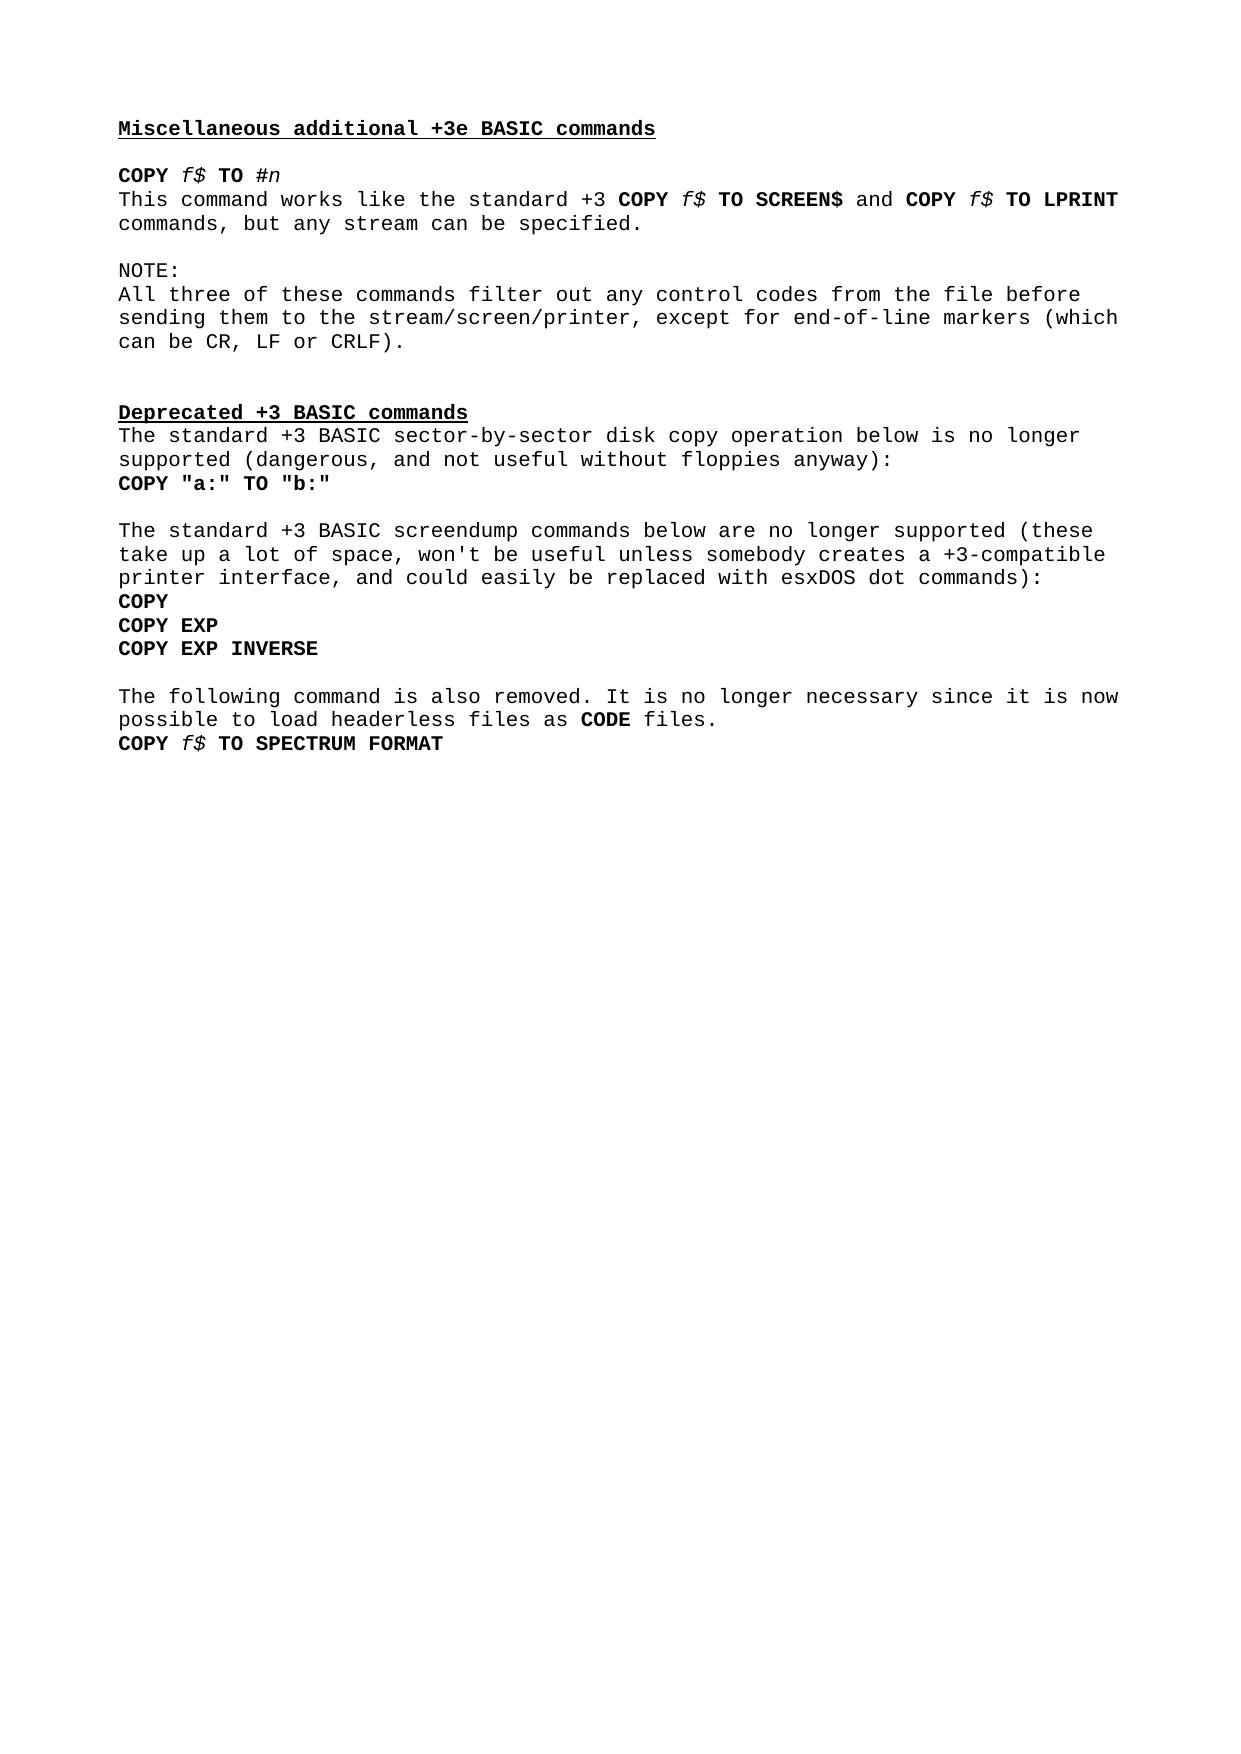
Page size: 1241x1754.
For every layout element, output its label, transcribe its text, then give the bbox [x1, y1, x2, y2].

text The standard +3 BASIC sector-by-sector disk copy operation below is no longer supported (dangerous, and not useful without floppies anyway): [118, 426, 1122, 473]
text COPY f$ TO #n [118, 165, 1122, 189]
text COPY [118, 591, 1122, 615]
text COPY EXP [118, 615, 1122, 638]
text NOTE: [118, 260, 1122, 284]
text COPY EXP INVERSE [118, 638, 1122, 662]
text COPY f$ TO SPECTRUM FORMAT [118, 733, 1122, 757]
text All three of these commands filter out any control codes from the file before sending them to the stream/screen/printer, except for end-of-line markers (which can be CR, LF or CRLF). [118, 284, 1122, 354]
text Miscellaneous additional +3e BASIC commands [118, 118, 1122, 142]
text COPY "a:" TO "b:" [118, 473, 1122, 496]
text The following command is also removed. It is no longer necessary since it is now possible to load headerless files as CODE files. [118, 686, 1122, 733]
text The standard +3 BASIC screendump commands below are no longer supported (these take up a lot of space, won't be useful unless somebody creates a +3-compatible printer interface, and could easily be replaced with esxDOS dot commands): [118, 520, 1122, 591]
text This command works like the standard +3 COPY f$ TO SCREEN$ and COPY f$ TO LPRINT commands, but any stream can be specified. [118, 189, 1122, 236]
text Deprecated +3 BASIC commands [118, 402, 1122, 426]
